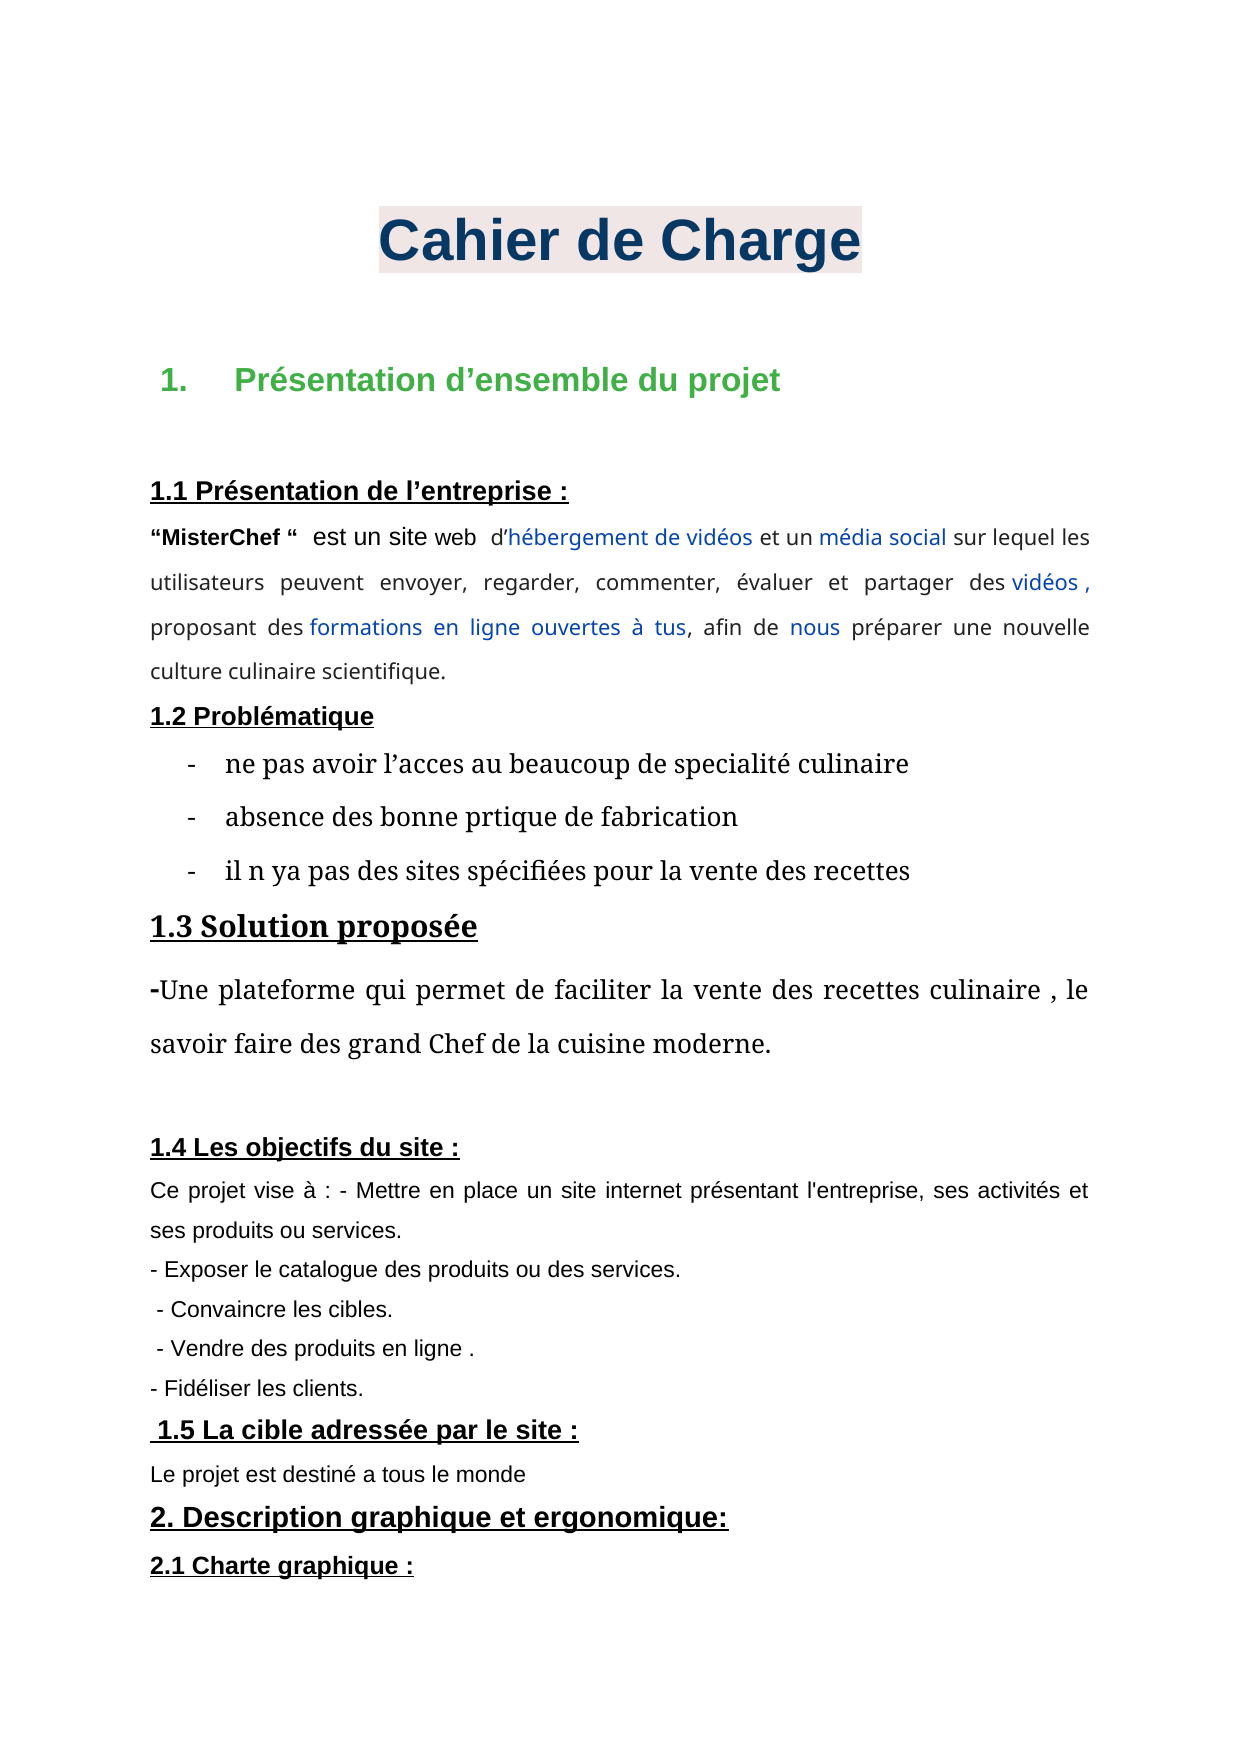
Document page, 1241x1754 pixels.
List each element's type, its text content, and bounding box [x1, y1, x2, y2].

text - Exposer le catalogue des produits ou des services. [150, 1256, 1090, 1282]
text 1.5 La cible adressée par le site : [150, 1414, 1090, 1445]
text 2.1 Charte graphique : [150, 1551, 1090, 1579]
text - Convaincre les cibles. [150, 1296, 1090, 1322]
list Présentation d’ensemble du projet [187, 360, 1090, 398]
list il n ya pas des sites spécifiées pour la vente des recettes [187, 852, 1090, 888]
list absence des bonne prtique de fabrication [187, 799, 1090, 834]
text Cahier de Charge [150, 206, 1090, 273]
text 1.3 Solution proposée [150, 905, 1090, 946]
text “MisterChef “ est un site web d’hébergement de vidéos et un média social sur lequel les utilisateurs peuvent envoyer, regarder, commenter, évaluer et partager des vidéos , proposant des formations en ligne ouvertes à tus, afin de nous préparer une nouvelle culture culinaire scientifique. [150, 522, 1090, 686]
text - Fidéliser les clients. [150, 1374, 1090, 1401]
text Le projet est destiné a tous le monde [150, 1461, 1090, 1487]
text 1.1 Présentation de l’entreprise : [150, 475, 1090, 506]
text -Une plateforme qui permet de faciliter la vente des recettes culinaire , le savoir faire des grand Chef de la cuisine moderne. [150, 967, 1090, 1061]
text 1.4 Les objectifs du site : [150, 1132, 1090, 1162]
text 2. Description graphique et ergonomique: [150, 1500, 1090, 1534]
list ne pas avoir l’acces au beaucoup de specialité culinaire [187, 746, 1090, 781]
text 1.2 Problématique [150, 701, 1090, 731]
text Ce projet vise à : - Mettre en place un site internet présentant l'entreprise, ses activités et ses produits ou services. [150, 1177, 1090, 1243]
text - Vendre des produits en ligne . [150, 1335, 1090, 1361]
